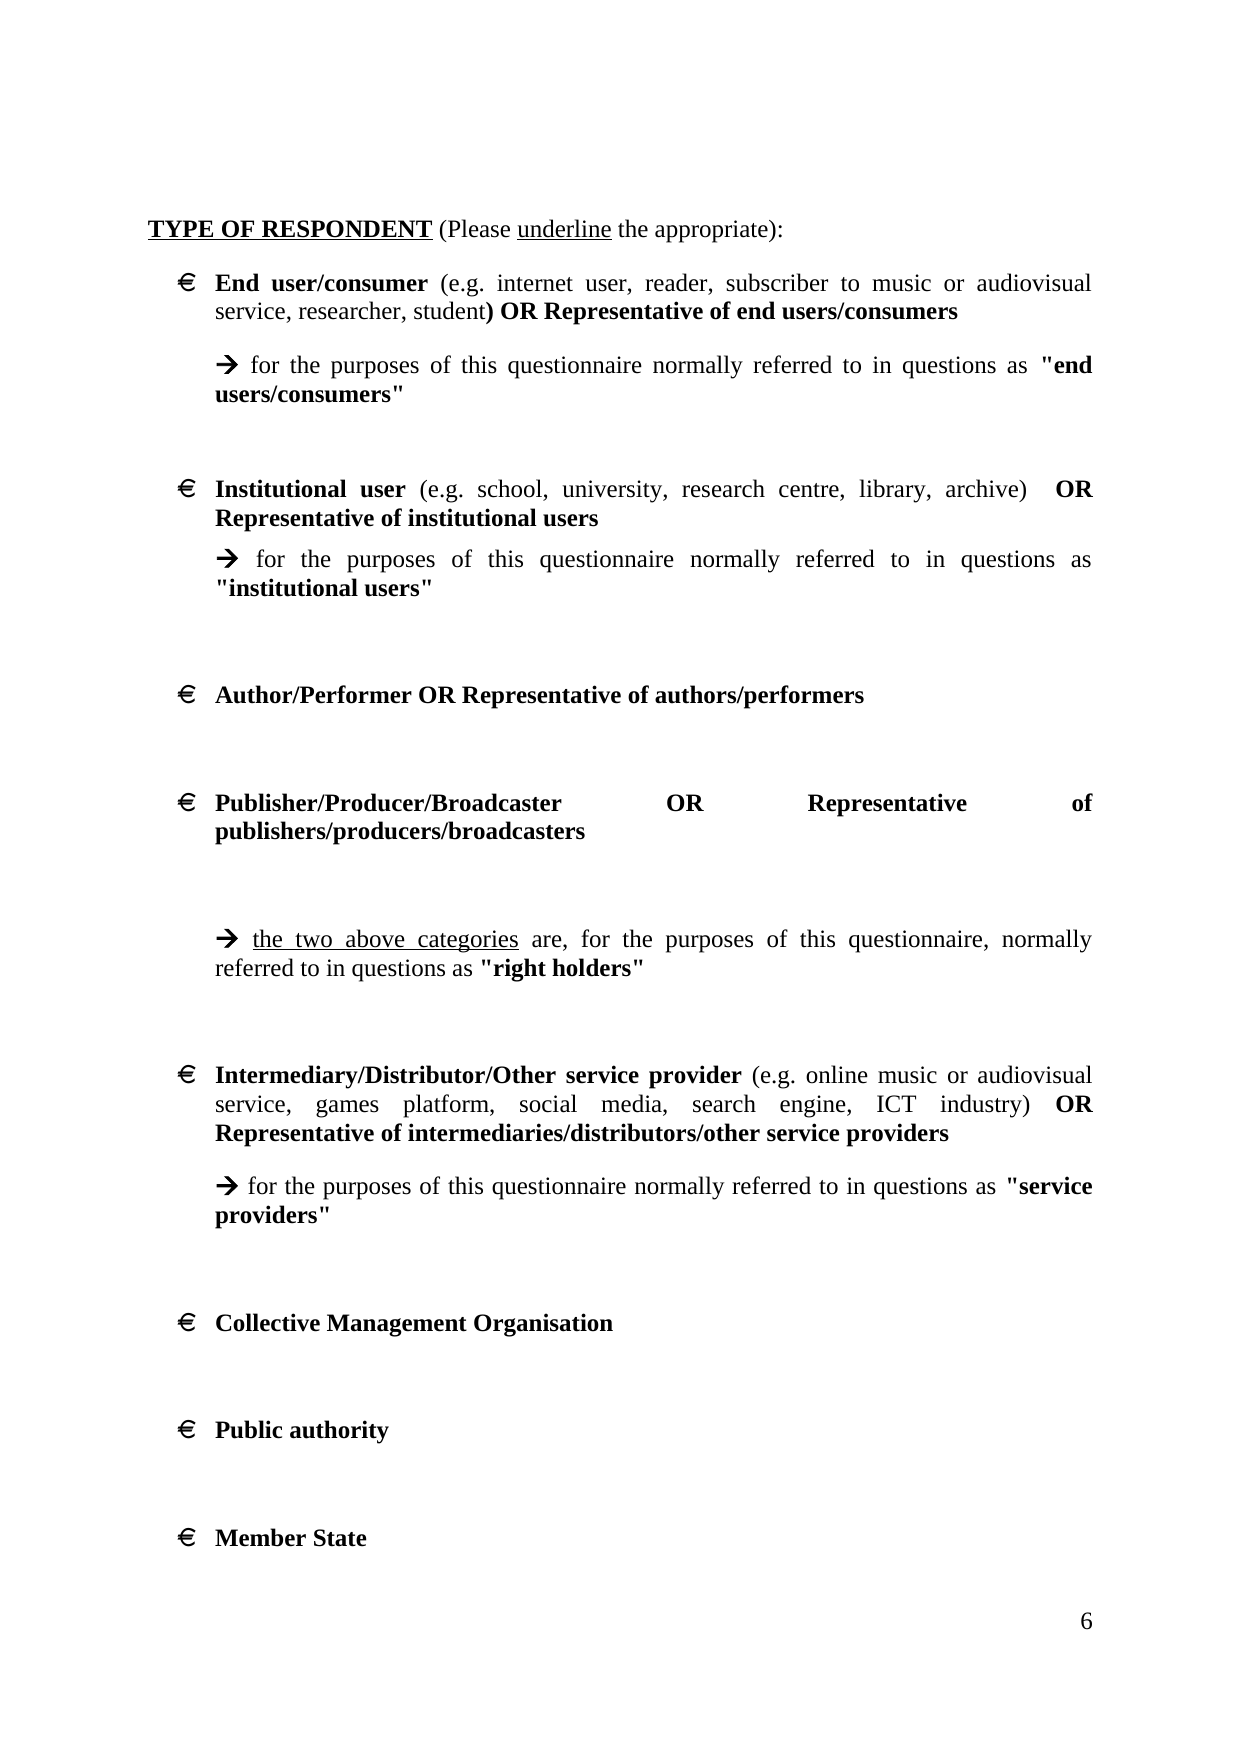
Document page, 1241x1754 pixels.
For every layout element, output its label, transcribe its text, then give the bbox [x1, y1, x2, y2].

text  the two above categories are, for the purposes of this questionnaire, normally referred to in questions as "right holders" [215, 924, 1093, 981]
list End user/consumer (e.g. internet user, reader, subscriber to music or audiovisual service, researcher, student) OR Representative of end users/consumers [177, 268, 1093, 325]
list Publisher/Producer/Broadcaster OR Representative of publishers/producers/broadcasters [177, 788, 1093, 845]
text Type of respondent (Please underline the appropriate): [148, 214, 1093, 243]
list Intermediary/Distributor/Other service provider (e.g. online music or audiovisual service, games platform, social media, search engine, ICT industry) OR Representative of intermediaries/distributors/other service providers [177, 1060, 1093, 1146]
list Collective Management Organisation [177, 1308, 1093, 1336]
text  for the purposes of this questionnaire normally referred to in questions as "institutional users" [215, 544, 1093, 601]
list Public authority [177, 1415, 1093, 1444]
text  for the purposes of this questionnaire normally referred to in questions as "end users/consumers" [215, 350, 1093, 408]
list Author/Performer OR Representative of authors/performers [177, 680, 1093, 709]
text  for the purposes of this questionnaire normally referred to in questions as "service providers" [215, 1171, 1093, 1229]
list Member State [177, 1523, 1093, 1551]
list Institutional user (e.g. school, university, research centre, library, archive) OR Representative of institutional users [177, 474, 1093, 531]
